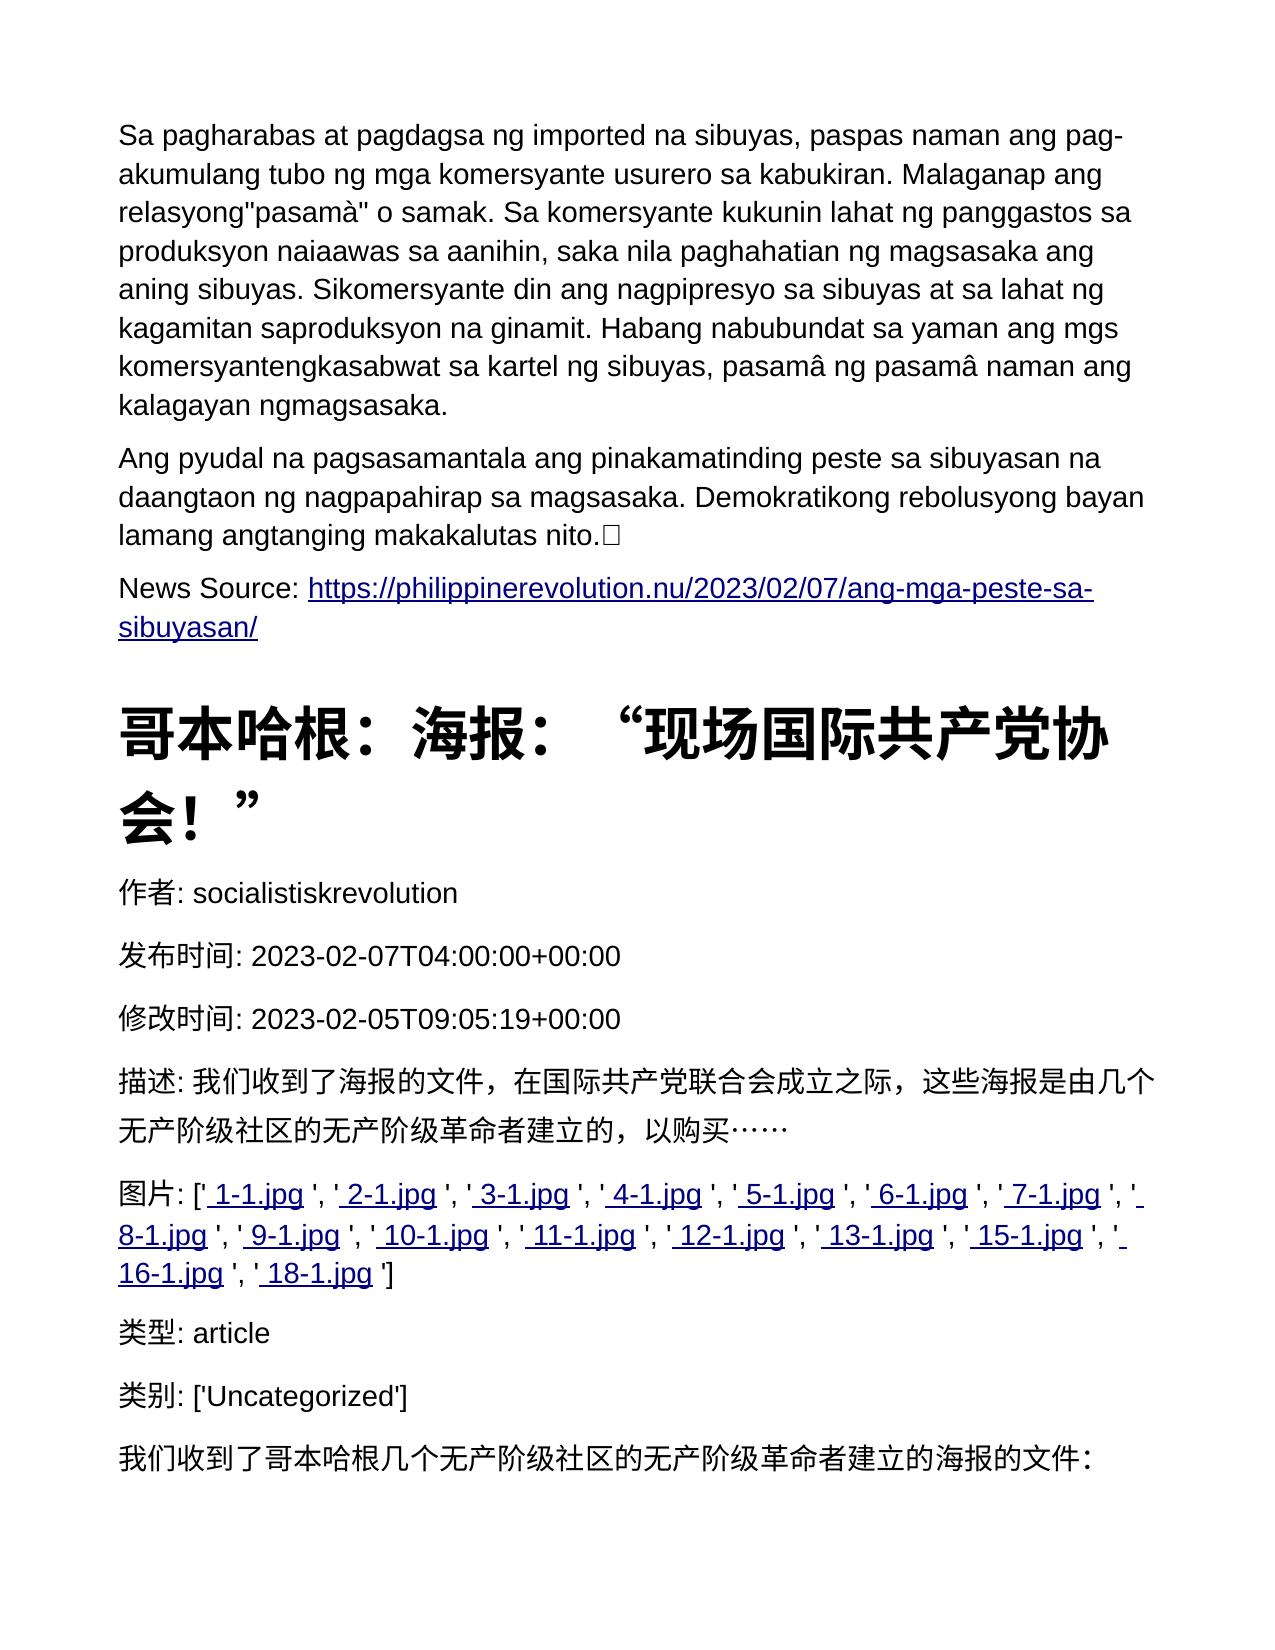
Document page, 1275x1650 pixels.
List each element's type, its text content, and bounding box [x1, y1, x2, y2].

text 类别: ['Uncategorized'] [118, 1372, 1157, 1415]
text News Source: https://philippinerevolution.nu/2023/02/07/ang-mga-peste-sa-sibuyasan/ [118, 571, 1157, 643]
text 修改时间: 2023-02-05T09:05:19+00:00 [118, 996, 1157, 1038]
text Ang pyudal na pagsasamantala ang pinakamatinding peste sa sibuyasan na daangtaon ng nagpapahirap sa magsasaka. Demokratikong rebolusyong bayan lamang angtanging makakalutas nito.🔥 [118, 441, 1157, 552]
text 描述: 我们收到了海报的文件，在国际共产党联合会成立之际，这些海报是由几个无产阶级社区的无产阶级革命者建立的，以购买…… [118, 1059, 1157, 1149]
text 我们收到了哥本哈根几个无产阶级社区的无产阶级革命者建立的海报的文件： [118, 1436, 1157, 1478]
subtitle 哥本哈根：海报：“现场国际共产党协会！” [118, 688, 1157, 857]
text 作者: socialistiskrevolution [118, 869, 1157, 912]
text 发布时间: 2023-02-07T04:00:00+00:00 [118, 932, 1157, 975]
text 类型: article [118, 1309, 1157, 1352]
text Sa pagharabas at pagdagsa ng imported na sibuyas, paspas naman ang pag-akumulang tubo ng mga komersyante usurero sa kabukiran. Malaganap ang relasyong"pasamà" o samak. Sa komersyante kukunin lahat ng panggastos sa produksyon naiaawas sa aanihin, saka nila paghahatian ng magsasaka ang aning sibuyas. Sikomersyante din ang nagpipresyo sa sibuyas at sa lahat ng kagamitan saproduksyon na ginamit. Habang nabubundat sa yaman ang mgs komersyantengkasabwat sa kartel ng sibuyas, pasamâ ng pasamâ naman ang kalagayan ngmagsasaka. [118, 118, 1157, 421]
text 图片: [' 1-1.jpg ', ' 2-1.jpg ', ' 3-1.jpg ', ' 4-1.jpg ', ' 5-1.jpg ', ' 6-1.jpg ', ' 7-1.jpg ', ' 8-1.jpg ', ' 9-1.jpg ', ' 10-1.jpg ', ' 11-1.jpg ', ' 12-1.jpg ', ' 13-1.jpg ', ' 15-1.jpg ', ' 16-1.jpg ', ' 18-1.jpg '] [118, 1170, 1157, 1290]
